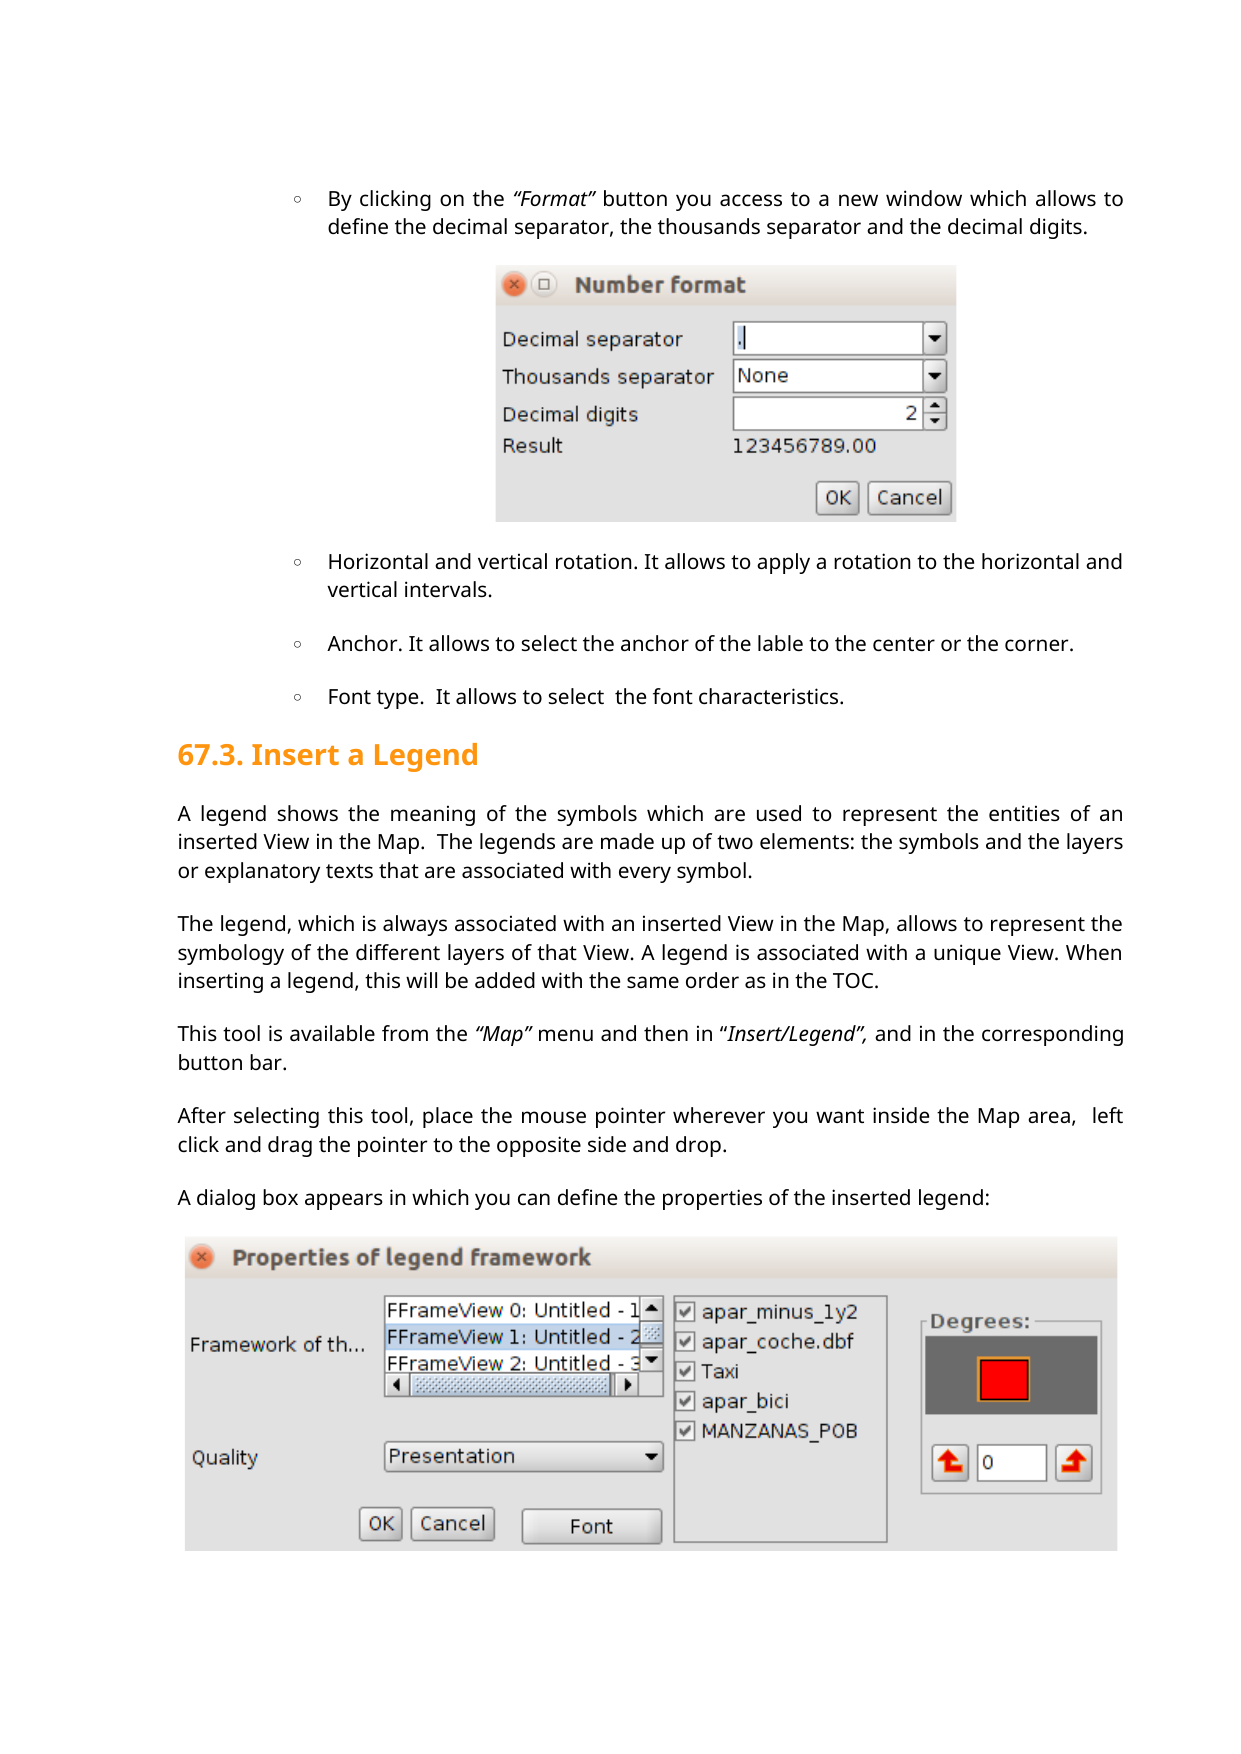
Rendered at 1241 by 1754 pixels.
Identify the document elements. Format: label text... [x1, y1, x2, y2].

picture [184, 1236, 1118, 1551]
list Font type. It allows to select the font characteristics. [290, 682, 1125, 711]
list Horizontal and vertical rotation. It allows to apply a rotation to the horizontal and vertical intervals. [290, 547, 1125, 604]
text The legend, which is always associated with an inserted View in the Map, allows to represent the symbology of the different layers of that View. A legend is associated with a unique View. When inserting a legend, this will be added with the same order as in the TOC. [177, 909, 1125, 994]
text A dialog box appears in which you can define the properties of the inserted legend: [177, 1183, 1125, 1212]
picture [495, 265, 957, 522]
subtitle 67.3. Insert a Legend [177, 734, 1125, 774]
text After selecting this tool, place the mouse pointer wherever you want inside the Map area, left click and drag the pointer to the opposite side and drop. [177, 1101, 1125, 1158]
list By clicking on the “Format” button you access to a new window which allows to define the decimal separator, the thousands separator and the decimal digits. [290, 184, 1125, 241]
text This tool is available from the “Map” menu and then in “Insert/Legend”, and in the corresponding button bar. [177, 1019, 1125, 1076]
list Anchor. It allows to select the anchor of the lable to the center or the corner. [290, 629, 1125, 657]
text A legend shows the meaning of the symbols which are used to represent the entities of an inserted View in the Map. The legends are made up of two elements: the symbols and the layers or explanatory texts that are associated with every symbol. [177, 799, 1125, 884]
